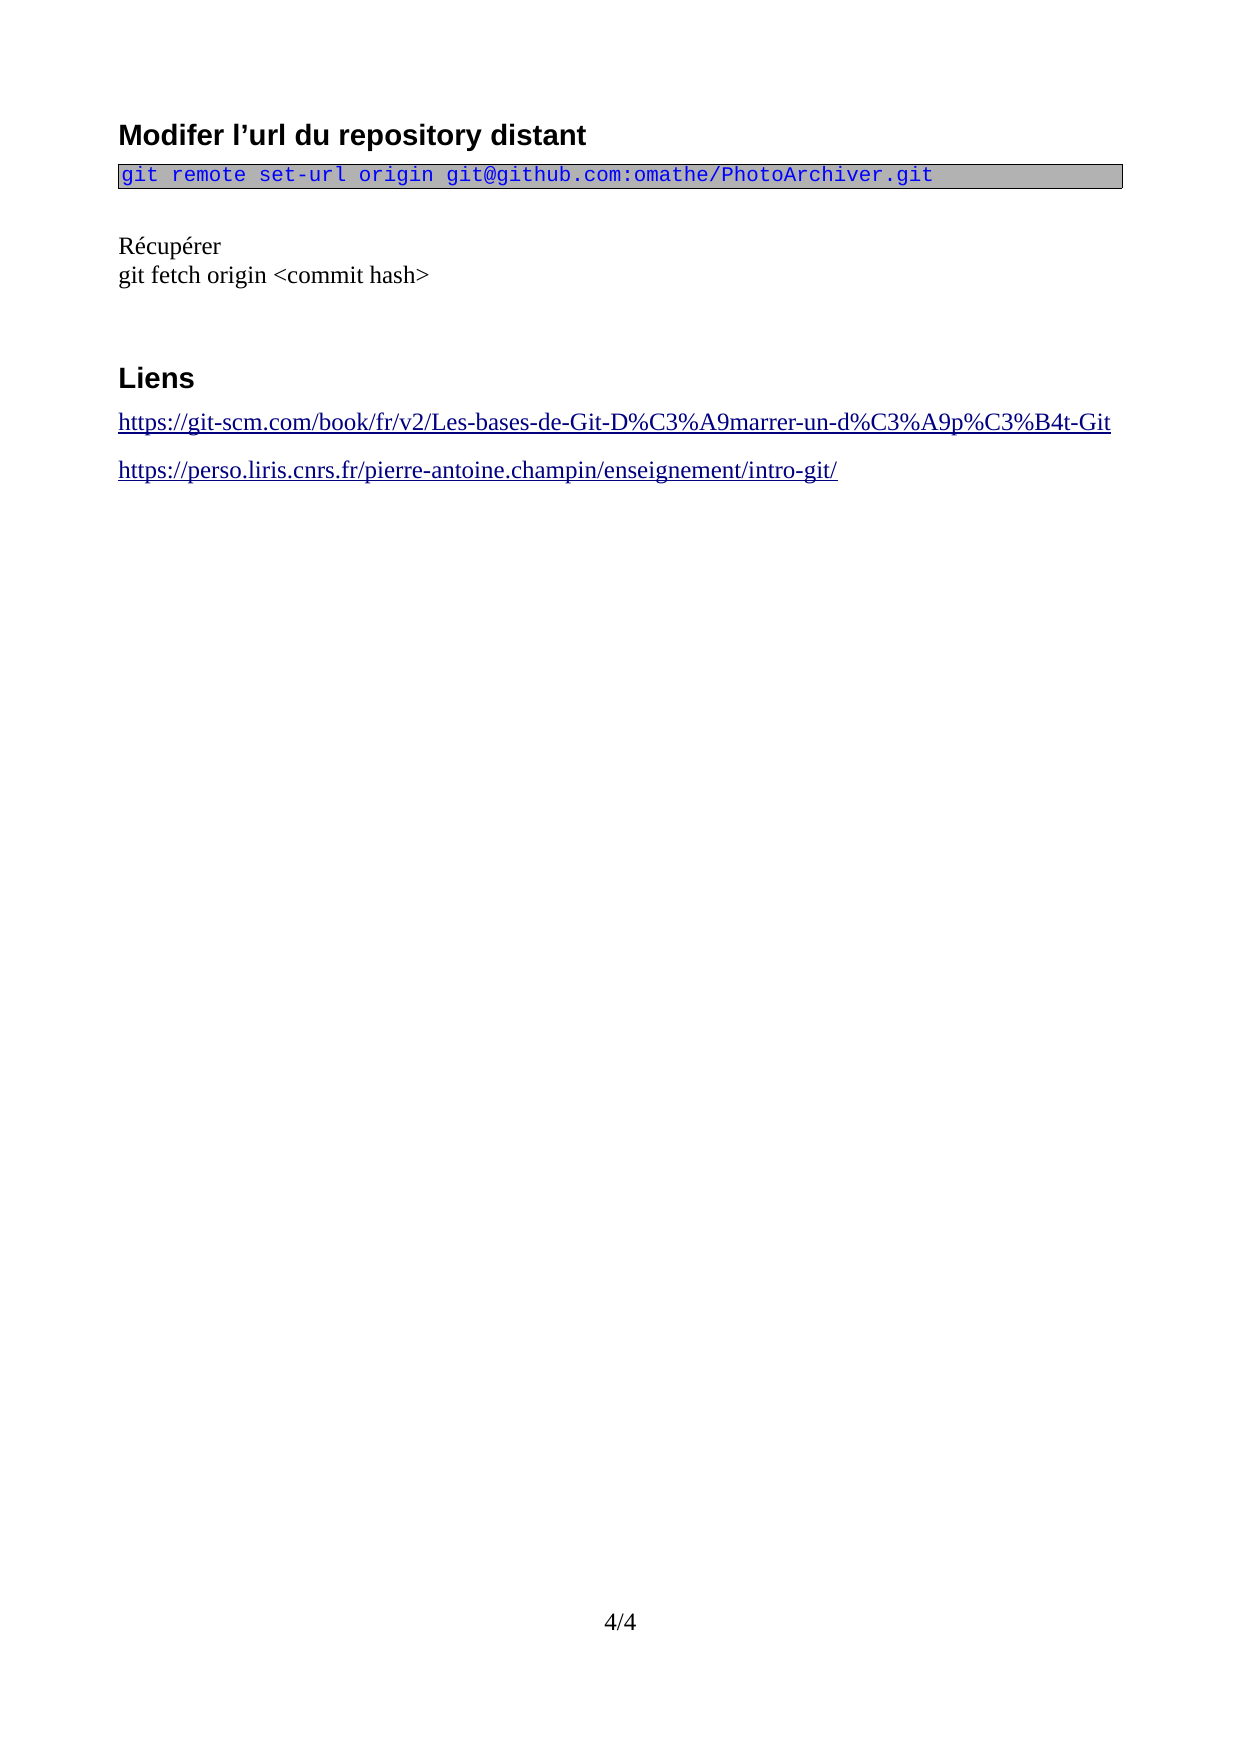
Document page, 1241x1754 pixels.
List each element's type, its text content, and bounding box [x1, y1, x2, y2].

text https://git-scm.com/book/fr/v2/Les-bases-de-Git-D%C3%A9marrer-un-d%C3%A9p%C3%B4t-Git [118, 407, 1122, 436]
text https://perso.liris.cnrs.fr/pierre-antoine.champin/enseignement/intro-git/ [118, 455, 1122, 484]
text git fetch origin <commit hash> [118, 260, 1122, 289]
subtitle Modifer l’url du repository distant [118, 118, 1122, 152]
text Récupérer [118, 231, 1122, 260]
subtitle Liens [118, 361, 1122, 395]
text git remote set-url origin git@github.com:omathe/PhotoArchiver.git [119, 165, 1122, 188]
